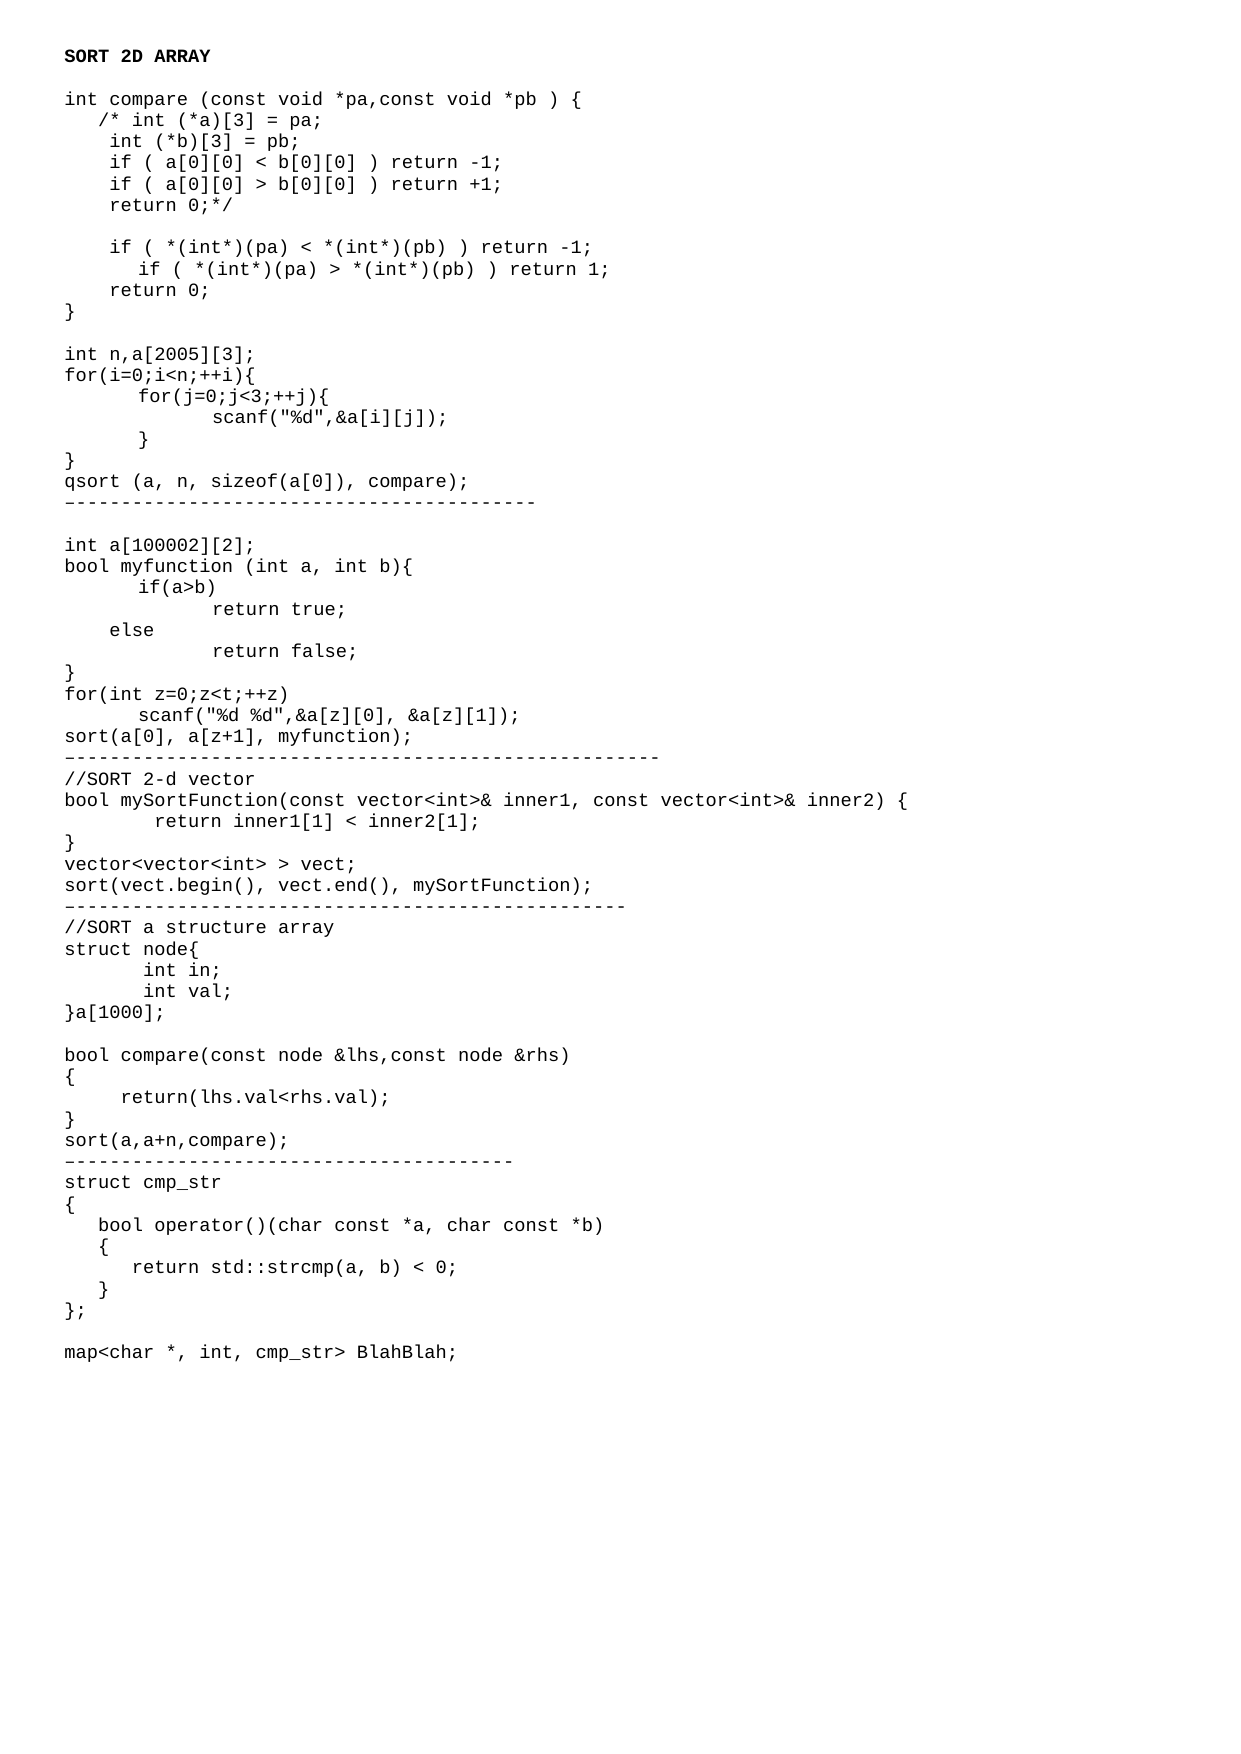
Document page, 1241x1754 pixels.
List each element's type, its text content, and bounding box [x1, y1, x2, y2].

text scanf("%d",&a[i][j]); [64, 408, 1123, 429]
text if ( a[0][0] > b[0][0] ) return +1; [64, 174, 1123, 196]
text } [64, 663, 1123, 684]
text return false; [64, 642, 1123, 663]
text –------------------------------------------------- [64, 897, 1123, 918]
text int in; [64, 961, 1123, 982]
text map<char *, int, cmp_str> BlahBlah; [64, 1343, 1123, 1364]
text –---------------------------------------------------- [64, 748, 1123, 769]
text /* int (*a)[3] = pa; [64, 111, 1123, 132]
text int a[100002][2]; [64, 536, 1123, 557]
text }a[1000]; [64, 1003, 1123, 1024]
text return inner1[1] < inner2[1]; [64, 812, 1123, 833]
text qsort (a, n, sizeof(a[0]), compare); [64, 472, 1123, 493]
text }; [64, 1301, 1123, 1322]
text if(a>b) [64, 578, 1123, 599]
text if ( *(int*)(pa) < *(int*)(pb) ) return -1; [64, 238, 1123, 259]
text SORT 2D ARRAY [64, 47, 1123, 68]
text vector<vector<int> > vect; [64, 854, 1123, 876]
text struct cmp_str [64, 1173, 1123, 1194]
text } [64, 451, 1123, 472]
text return true; [64, 599, 1123, 621]
text int compare (const void *pa,const void *pb ) { [64, 89, 1123, 111]
text } [64, 1109, 1123, 1131]
text //SORT 2-d vector [64, 769, 1123, 791]
text sort(vect.begin(), vect.end(), mySortFunction); [64, 876, 1123, 897]
text bool myfunction (int a, int b){ [64, 557, 1123, 578]
text for(int z=0;z<t;++z) [64, 684, 1123, 706]
text sort(a[0], a[z+1], myfunction); [64, 727, 1123, 748]
text else [64, 621, 1123, 642]
text bool operator()(char const *a, char const *b) [64, 1216, 1123, 1237]
text –--------------------------------------- [64, 1152, 1123, 1173]
text return(lhs.val<rhs.val); [64, 1088, 1123, 1109]
text { [64, 1237, 1123, 1258]
text { [64, 1067, 1123, 1088]
text return 0; [64, 281, 1123, 302]
text { [64, 1194, 1123, 1216]
text scanf("%d %d",&a[z][0], &a[z][1]); [64, 706, 1123, 727]
text //SORT a structure array [64, 918, 1123, 939]
text } [64, 1279, 1123, 1301]
text –----------------------------------------- [64, 493, 1123, 514]
text } [64, 429, 1123, 451]
text if ( *(int*)(pa) > *(int*)(pb) ) return 1; [64, 259, 1123, 281]
text for(i=0;i<n;++i){ [64, 366, 1123, 387]
text int (*b)[3] = pb; [64, 132, 1123, 153]
text if ( a[0][0] < b[0][0] ) return -1; [64, 153, 1123, 174]
text struct node{ [64, 939, 1123, 961]
text int val; [64, 982, 1123, 1003]
text sort(a,a+n,compare); [64, 1131, 1123, 1152]
text } [64, 302, 1123, 323]
text return std::strcmp(a, b) < 0; [64, 1258, 1123, 1279]
text for(j=0;j<3;++j){ [64, 387, 1123, 408]
text return 0;*/ [64, 196, 1123, 217]
text bool compare(const node &lhs,const node &rhs) [64, 1046, 1123, 1067]
text } [64, 833, 1123, 854]
text bool mySortFunction(const vector<int>& inner1, const vector<int>& inner2) { [64, 791, 1123, 812]
text int n,a[2005][3]; [64, 344, 1123, 366]
